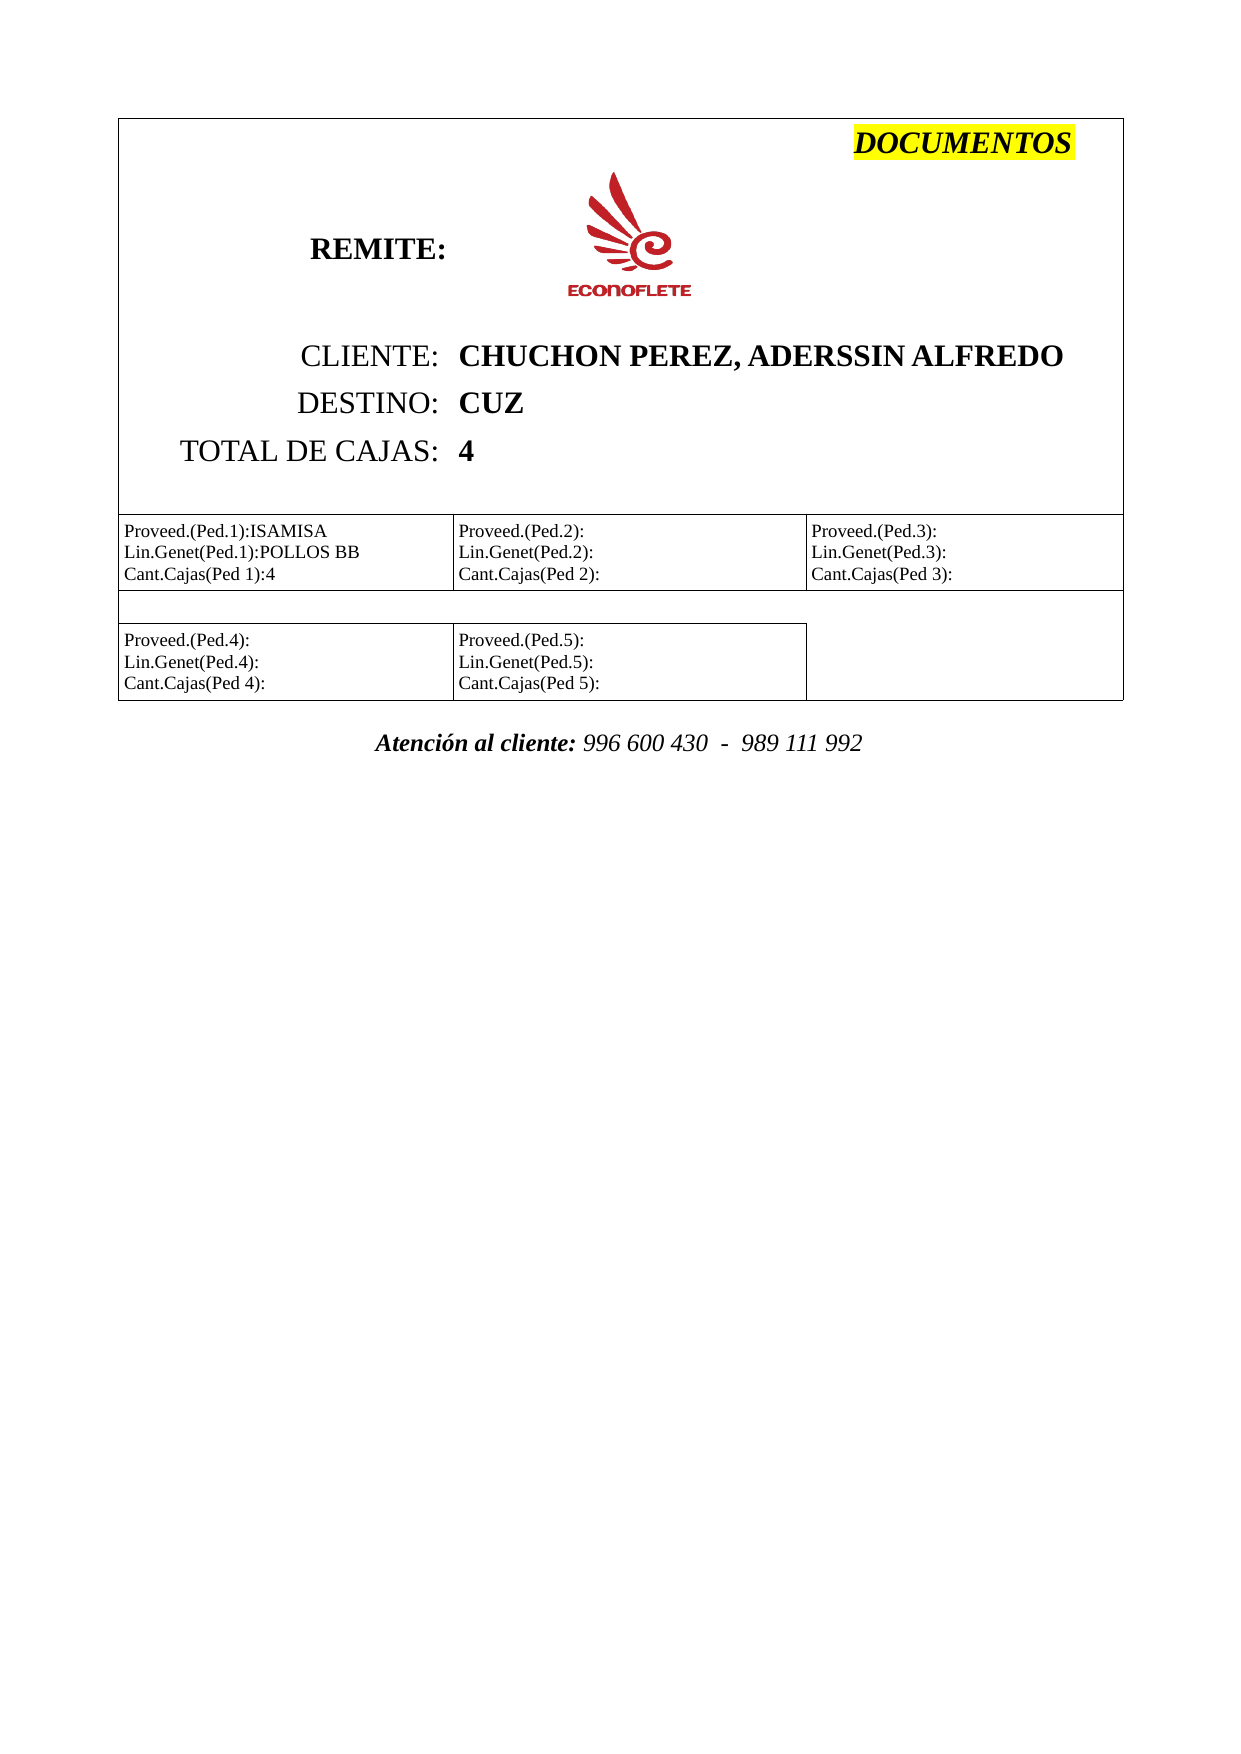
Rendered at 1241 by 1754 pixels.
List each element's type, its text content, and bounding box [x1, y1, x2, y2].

table_cell [806, 474, 1123, 514]
table_cell Proveed.(Ped.4): Lin.Genet(Ped.4): Cant.Cajas(Ped 4): [119, 624, 453, 699]
table_cell [453, 474, 806, 514]
table_cell Proveed.(Ped.5): Lin.Genet(Ped.5): Cant.Cajas(Ped 5): [454, 624, 806, 699]
table_cell 4 [453, 426, 1123, 474]
table_cell Proveed.(Ped.1):ISAMISA Lin.Genet(Ped.1):POLLOS BB Cant.Cajas(Ped 1):4 [119, 515, 453, 590]
picture [552, 171, 707, 297]
table_cell [806, 166, 1123, 332]
table_cell Proveed.(Ped.3): Lin.Genet(Ped.3): Cant.Cajas(Ped 3): [807, 515, 1123, 590]
table_cell [806, 379, 1123, 426]
table_header [119, 119, 453, 166]
table_cell [806, 591, 1123, 623]
table_cell CUZ [453, 379, 806, 426]
table_cell [453, 166, 806, 332]
table_cell TOTAL DE CAJAS: [119, 426, 453, 474]
table_header [453, 119, 806, 166]
table_cell Proveed.(Ped.2): Lin.Genet(Ped.2): Cant.Cajas(Ped 2): [454, 515, 806, 590]
table_cell [453, 591, 806, 623]
table_cell [119, 474, 453, 514]
table_cell REMITE: [119, 166, 453, 332]
text Atención al cliente: 996 600 430 - 989 111 992 [118, 728, 1122, 757]
table_cell [807, 623, 1123, 699]
table_cell [119, 591, 453, 623]
table_header DOCUMENTOS [806, 119, 1123, 166]
table_cell CHUCHON PEREZ, ADERSSIN ALFREDO [453, 332, 1123, 379]
table_cell CLIENTE: [119, 332, 453, 379]
table_cell DESTINO: [119, 379, 453, 426]
